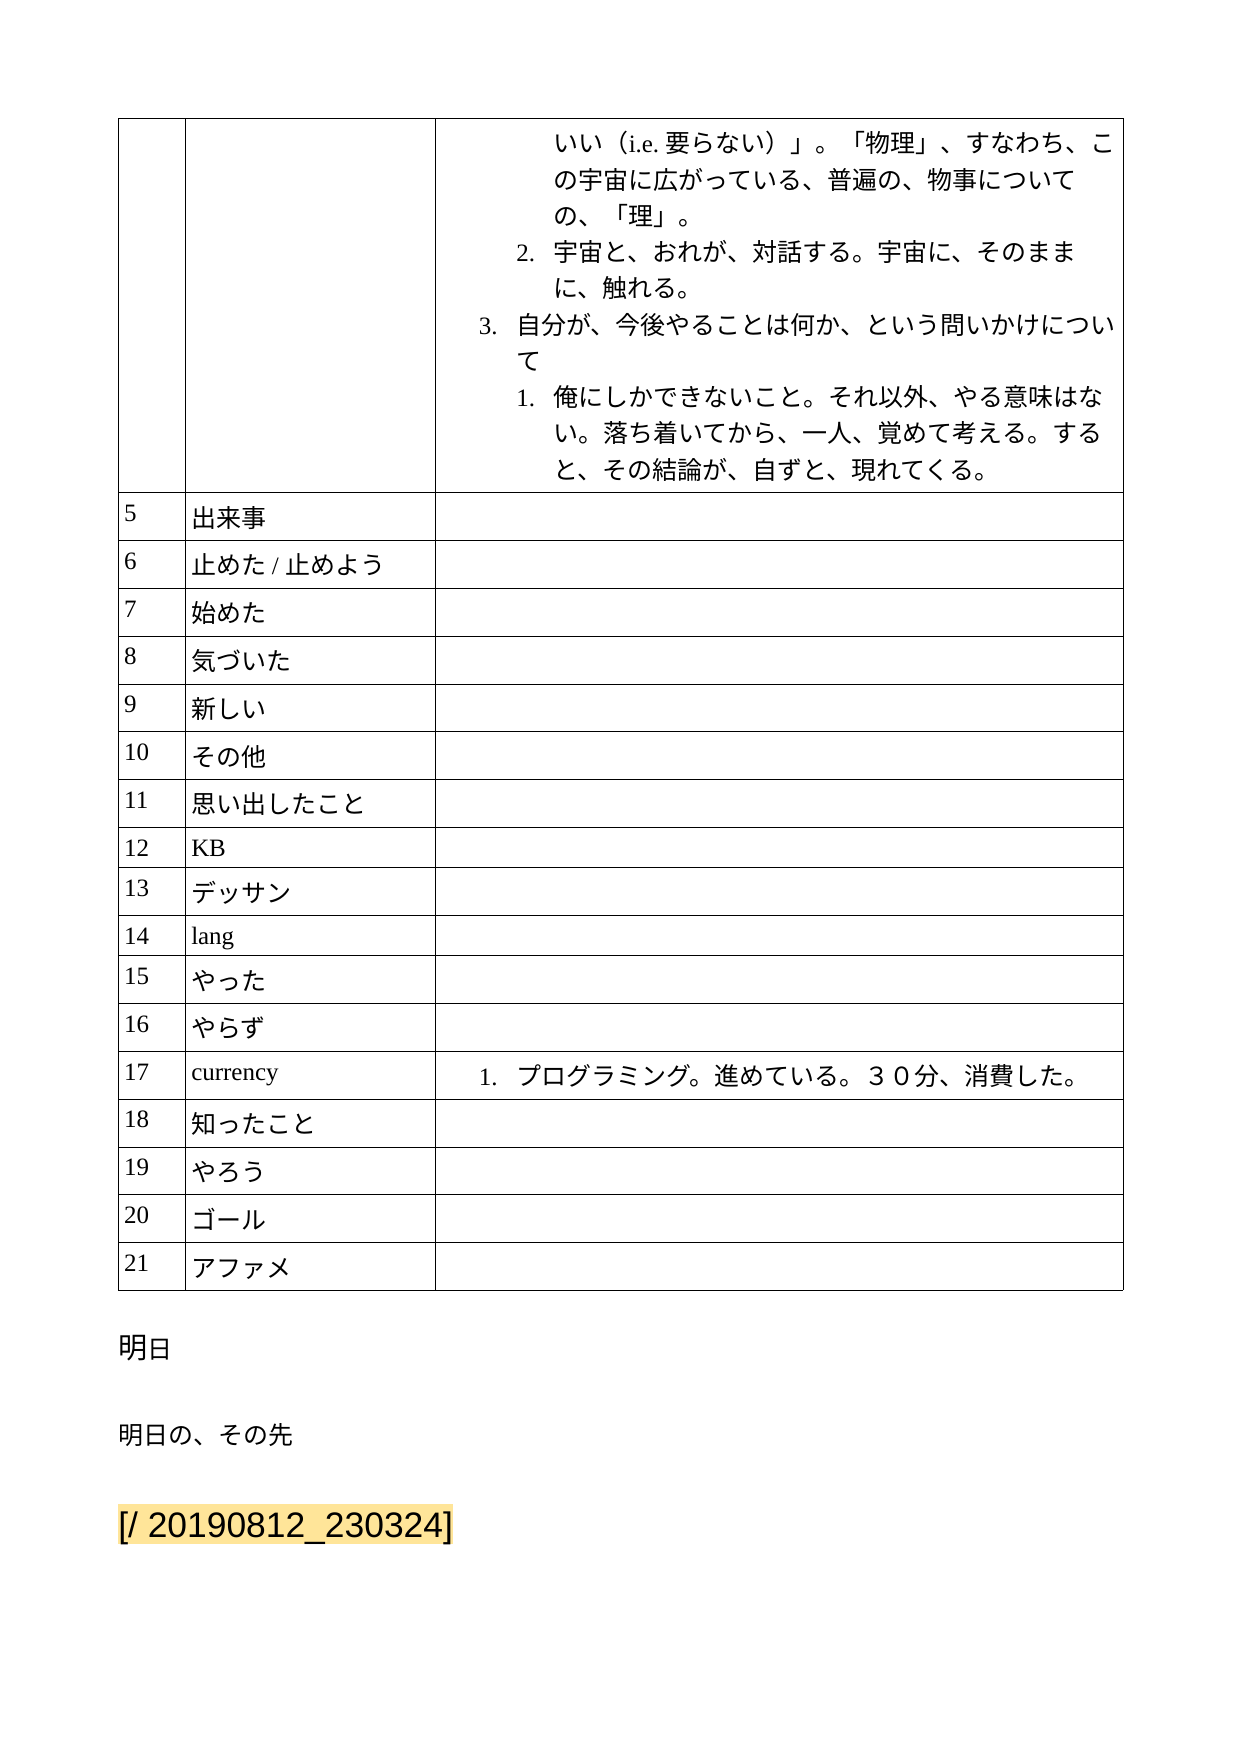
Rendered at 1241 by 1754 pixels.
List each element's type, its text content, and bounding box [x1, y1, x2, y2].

table_cell [436, 589, 1123, 636]
table_cell [436, 868, 1123, 915]
table_cell 13 [119, 868, 185, 915]
table_cell 14 [119, 916, 185, 955]
table_cell [436, 637, 1123, 683]
table_cell currency [186, 1052, 435, 1099]
text [/ 20190812_230324] [118, 1504, 1122, 1544]
table_cell いい（i.e. 要らない）」。「物理」、すなわち、この宇宙に広がっている、普遍の、物事についての、「理」。 宇宙と、おれが、対話する。宇宙に、そのままに、触れる。 自分が、今後やることは何か、という問いかけについて 俺にしかできないこと。それ以外、やる意味はない。落ち着いてから、一人、覚めて考える。すると、その結論が、自ずと、現れてくる。 [436, 119, 1123, 492]
table_cell [436, 493, 1123, 540]
table_cell KB [186, 828, 435, 867]
table_cell [436, 1004, 1123, 1051]
table_cell [436, 780, 1123, 827]
table_cell 17 [119, 1052, 185, 1099]
text 明日 [118, 1331, 1122, 1365]
table_cell 19 [119, 1148, 185, 1194]
table_cell [436, 1148, 1123, 1194]
table_cell ゴール [186, 1195, 435, 1242]
table_cell [436, 1195, 1123, 1242]
table_cell [119, 119, 185, 492]
table_cell 7 [119, 589, 185, 636]
table_cell プログラミング。進めている。３０分、消費した。 [436, 1052, 1123, 1099]
table_cell lang [186, 916, 435, 955]
table_cell 11 [119, 780, 185, 827]
table_cell 9 [119, 685, 185, 731]
table_cell 止めた / 止めよう [186, 541, 435, 588]
table_cell 5 [119, 493, 185, 540]
table_cell 始めた [186, 589, 435, 636]
table_cell やった [186, 956, 435, 1003]
table_cell [436, 1243, 1123, 1290]
table_cell [436, 541, 1123, 588]
table_cell [436, 685, 1123, 731]
table_cell [186, 119, 435, 492]
table_cell 思い出したこと [186, 780, 435, 827]
table_cell アファメ [186, 1243, 435, 1290]
table_cell [436, 916, 1123, 955]
table_cell やろう [186, 1148, 435, 1194]
table_cell 6 [119, 541, 185, 588]
table_cell [436, 828, 1123, 867]
table_cell [436, 1100, 1123, 1147]
table_cell デッサン [186, 868, 435, 915]
table_cell 18 [119, 1100, 185, 1147]
table_cell 21 [119, 1243, 185, 1290]
table_cell 15 [119, 956, 185, 1003]
table_cell 20 [119, 1195, 185, 1242]
table_cell 10 [119, 732, 185, 779]
table_cell 出来事 [186, 493, 435, 540]
table_cell 12 [119, 828, 185, 867]
text 明日の、その先 [118, 1421, 1122, 1450]
table_cell 気づいた [186, 637, 435, 683]
table_cell [436, 956, 1123, 1003]
table_cell その他 [186, 732, 435, 779]
table_cell 新しい [186, 685, 435, 731]
table_cell 8 [119, 637, 185, 683]
table_cell 知ったこと [186, 1100, 435, 1147]
table_cell やらず [186, 1004, 435, 1051]
table_cell [436, 732, 1123, 779]
table_cell 16 [119, 1004, 185, 1051]
